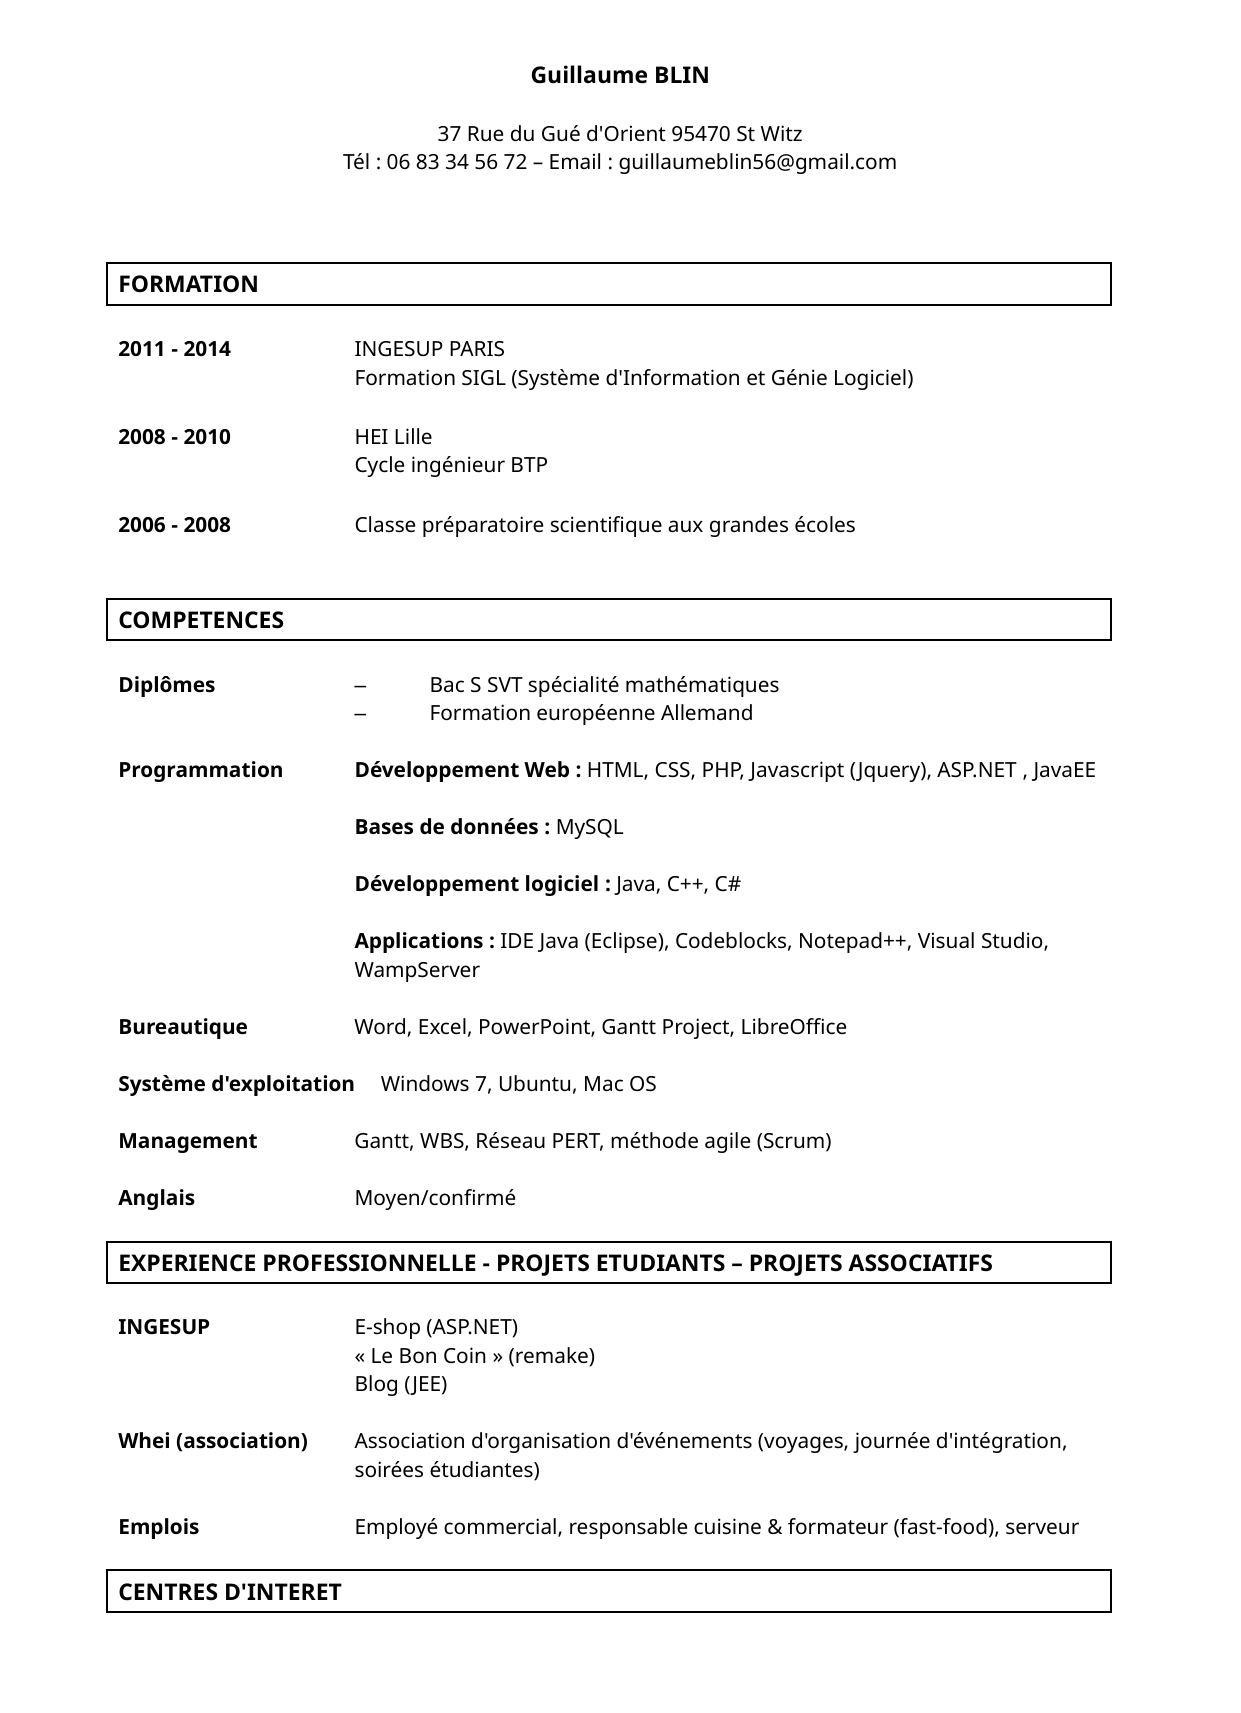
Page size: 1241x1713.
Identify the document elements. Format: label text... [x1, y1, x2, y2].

table_header COMPETENCES [108, 600, 1110, 639]
table_header Classe préparatoire scientifique aux grandes écoles [343, 510, 1111, 569]
table_header E-shop (ASP.NET) « Le Bon Coin » (remake) Blog (JEE) [343, 1313, 1111, 1398]
table_header Diplômes [107, 670, 343, 727]
table_header Moyen/confirmé [343, 1184, 1112, 1212]
text Tél : 06 83 34 56 72 – Email : guillaumeblin56@gmail.com [118, 147, 1122, 176]
table_header EXPERIENCE PROFESSIONNELLE - PROJETS ETUDIANTS – PROJETS ASSOCIATIFS [108, 1243, 1110, 1282]
table_header Gantt, WBS, Réseau PERT, méthode agile (Scrum) [343, 1126, 1112, 1155]
table_header INGESUP [107, 1313, 343, 1398]
table_header 2006 - 2008 [107, 510, 343, 569]
table_header FORMATION [108, 264, 1110, 303]
table_header Système d'exploitation [107, 1069, 369, 1097]
text 37 Rue du Gué d'Orient 95470 St Witz [118, 119, 1122, 147]
table_header 2008 - 2010 [107, 422, 343, 481]
table_header Développement Web : HTML, CSS, PHP, Javascript (Jquery), ASP.NET , JavaEE Bases de données : MySQL Développement logiciel : Java, C++, C# Applications : IDE Java (Eclipse), Codeblocks, Notepad++, Visual Studio, WampServer [343, 756, 1112, 983]
table_header Anglais [107, 1184, 343, 1212]
table_header Programmation [107, 756, 343, 983]
table_header Bac S SVT spécialité mathématiques Formation européenne Allemand [343, 670, 1111, 727]
table_header Word, Excel, PowerPoint, Gantt Project, LibreOffice [343, 1012, 1112, 1040]
table_header Association d'organisation d'événements (voyages, journée d'intégration, soirées étudiantes) [343, 1427, 1112, 1483]
table_header HEI Lille Cycle ingénieur BTP [343, 422, 1111, 481]
table_header CENTRES D'INTERET [108, 1571, 1110, 1611]
table_header Windows 7, Ubuntu, Mac OS [369, 1069, 1112, 1097]
text Guillaume BLIN [118, 59, 1122, 119]
table_header Emplois [107, 1512, 343, 1541]
table_header Bureautique [107, 1012, 343, 1040]
table_header INGESUP PARIS Formation SIGL (Système d'Information et Génie Logiciel) [343, 334, 1111, 393]
table_header 2011 - 2014 [107, 334, 343, 393]
table_header Employé commercial, responsable cuisine & formateur (fast-food), serveur [343, 1512, 1112, 1541]
table_header Management [107, 1126, 343, 1155]
table_header Whei (association) [107, 1427, 343, 1483]
